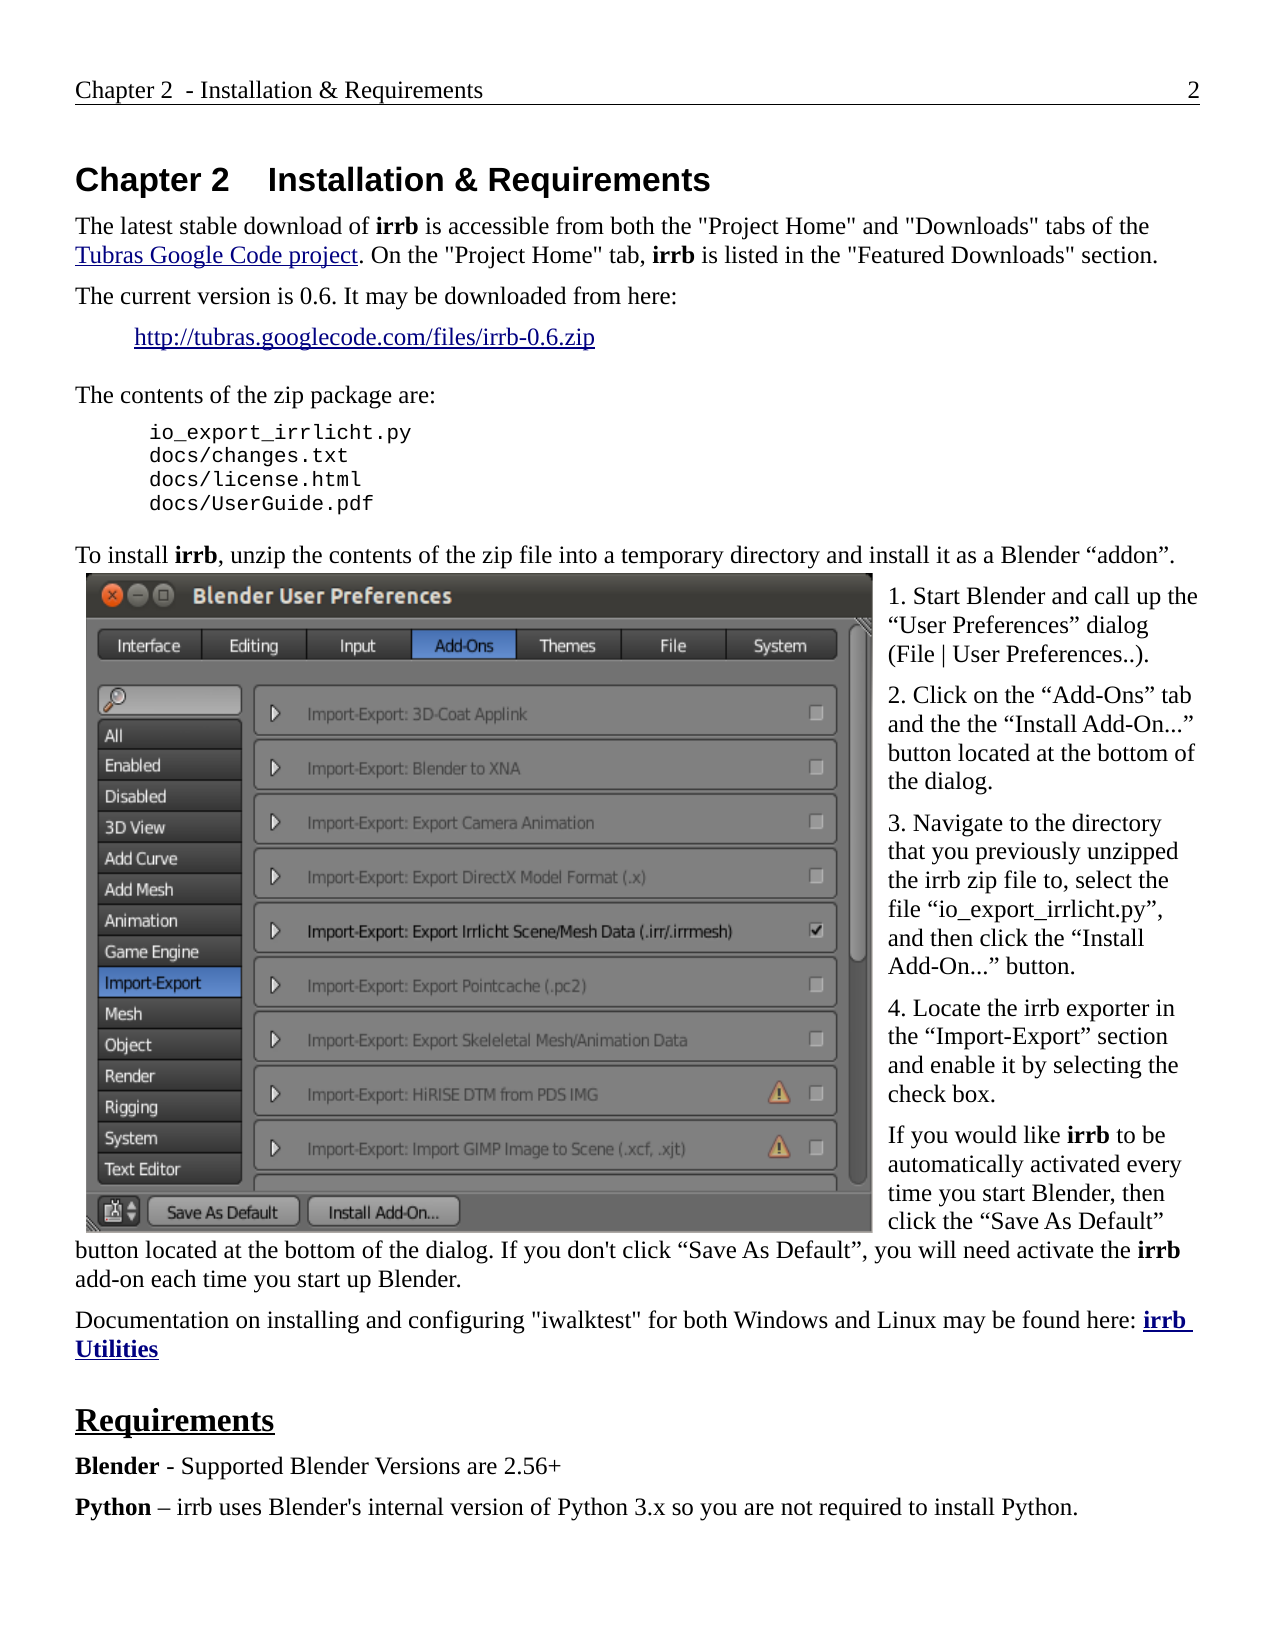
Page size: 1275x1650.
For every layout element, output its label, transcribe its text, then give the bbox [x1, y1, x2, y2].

text Python – irrb uses Blender's internal version of Python 3.x so you are not required to install Python. [75, 1492, 1200, 1521]
list 3. Navigate to the directory that you previously unzipped the irrb zip file to, select the file “io_export_irrlicht.py”, and then click the “Install Add-On...” button. [873, 808, 1200, 980]
list 2. Click on the “Add-Ons” tab and the the “Install Add-On...” button located at the bottom of the dialog. [873, 680, 1200, 795]
text docs/changes.txt [149, 446, 1200, 469]
text http://tubras.googlecode.com/files/irrb-0.6.zip [134, 322, 1141, 351]
text 1. Start Blender and call up the “User Preferences” dialog (File | User Preferences..). [873, 581, 1200, 668]
text The current version is 0.6. It may be downloaded from here: [75, 281, 1200, 310]
text To install irrb, unzip the contents of the zip file into a temporary directory and install it as a Blender “addon”. [75, 540, 1200, 569]
text If you would like irrb to be automatically activated every time you start Blender, then click the “Save As Default” button located at the bottom of the dialog. If you don't click “Save As Default”, you will need activate the irrb add-on each time you start up Blender. [75, 1120, 1200, 1293]
text docs/license.html [149, 469, 1200, 493]
subtitle Requirements [75, 1400, 1200, 1438]
text The contents of the zip package are: [75, 381, 1200, 409]
text The latest stable download of irrb is accessible from both the "Project Home" and "Downloads" tabs of the Tubras Google Code project. On the "Project Home" tab, irrb is listed in the "Featured Downloads" section. [75, 211, 1200, 269]
text docs/UserGuide.pdf [149, 493, 1200, 516]
text Documentation on installing and configuring "iwalktest" for both Windows and Linux may be found here: irrb Utilities [75, 1305, 1200, 1363]
picture [86, 573, 873, 1233]
subtitle Installation & Requirements [75, 160, 1200, 199]
text Blender - Supported Blender Versions are 2.56+ [75, 1451, 1200, 1480]
list 4. Locate the irrb exporter in the “Import-Export” section and enable it by selecting the check box. [873, 993, 1200, 1108]
text io_export_irrlicht.py [149, 422, 1200, 446]
